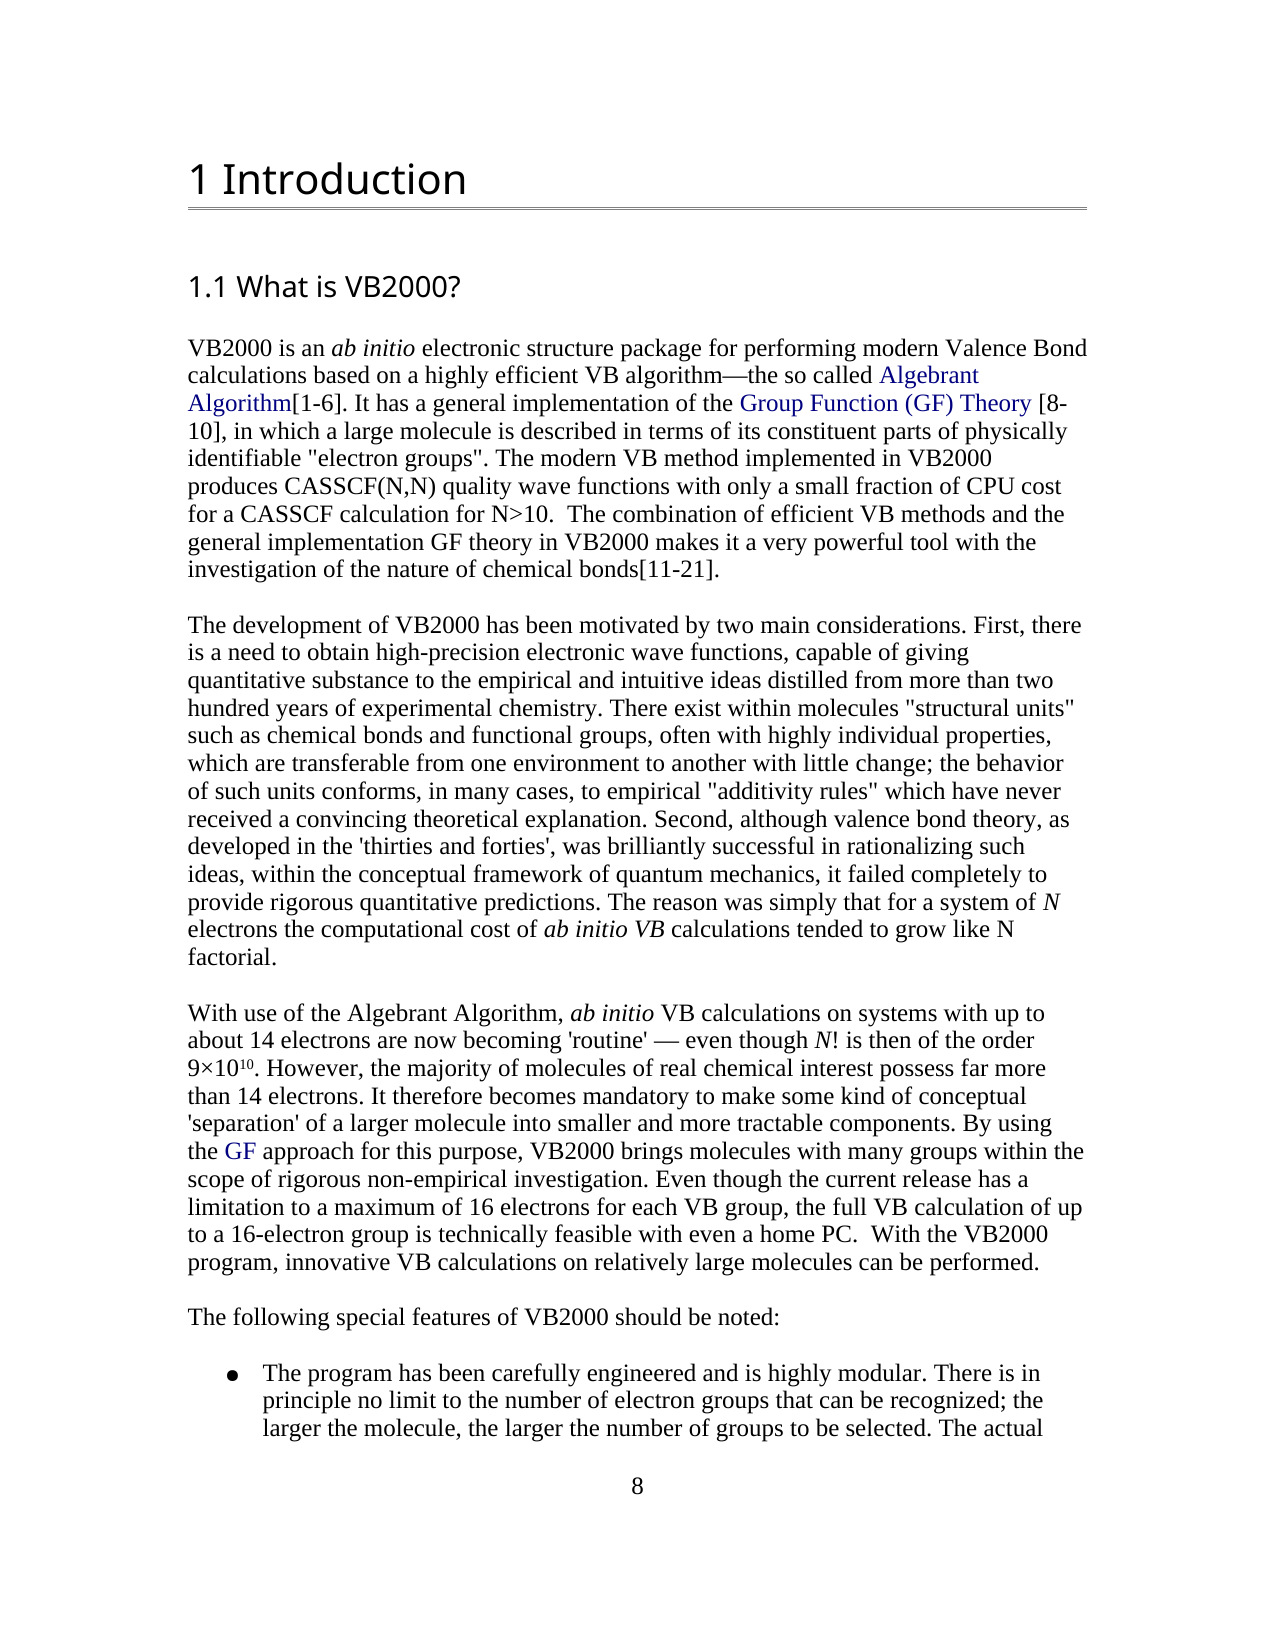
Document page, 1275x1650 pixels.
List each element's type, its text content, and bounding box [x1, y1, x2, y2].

text With use of the Algebrant Algorithm, ab initio VB calculations on systems with up to about 14 electrons are now becoming 'routine' — even though N! is then of the order 9×1010. However, the majority of molecules of real chemical interest possess far more than 14 electrons. It therefore becomes mandatory to make some kind of conceptual 'separation' of a larger molecule into smaller and more tractable components. By using the GF approach for this purpose, VB2000 brings molecules with many groups within the scope of rigorous non-empirical investigation. Even though the current release has a limitation to a maximum of 16 electrons for each VB group, the full VB calculation of up to a 16-electron group is technically feasible with even a home PC. With the VB2000 program, innovative VB calculations on relatively large molecules can be performed. [187, 999, 1087, 1276]
text 1 Introduction [187, 150, 1087, 209]
text The development of VB2000 has been motivated by two main considerations. First, there is a need to obtain high-precision electronic wave functions, capable of giving quantitative substance to the empirical and intuitive ideas distilled from more than two hundred years of experimental chemistry. There exist within molecules "structural units" such as chemical bonds and functional groups, often with highly individual properties, which are transferable from one environment to another with little change; the behavior of such units conforms, in many cases, to empirical "additivity rules" which have never received a convincing theoretical explanation. Second, although valence bond theory, as developed in the 'thirties and forties', was brilliantly successful in rationalizing such ideas, within the conceptual framework of quantum mechanics, it failed completely to provide rigorous quantitative predictions. The reason was simply that for a system of N electrons the computational cost of ab initio VB calculations tended to grow like N factorial. [187, 611, 1087, 971]
text 1.1 What is VB2000? [187, 266, 1087, 306]
list The program has been carefully engineered and is highly modular. There is in principle no limit to the number of electron groups that can be recognized; the larger the molecule, the larger the number of groups to be selected. The actual [225, 1359, 1087, 1442]
text VB2000 is an ab initio electronic structure package for performing modern Valence Bond calculations based on a highly efficient VB algorithm—the so called Algebrant Algorithm[1-6]. It has a general implementation of the Group Function (GF) Theory [8-10], in which a large molecule is described in terms of its constituent parts of physically identifiable "electron groups". The modern VB method implemented in VB2000 produces CASSCF(N,N) quality wave functions with only a small fraction of CPU cost for a CASSCF calculation for N>10. The combination of efficient VB methods and the general implementation GF theory in VB2000 makes it a very powerful tool with the investigation of the nature of chemical bonds[11-21]. [187, 334, 1087, 583]
text The following special features of VB2000 should be noted: [187, 1303, 1087, 1331]
